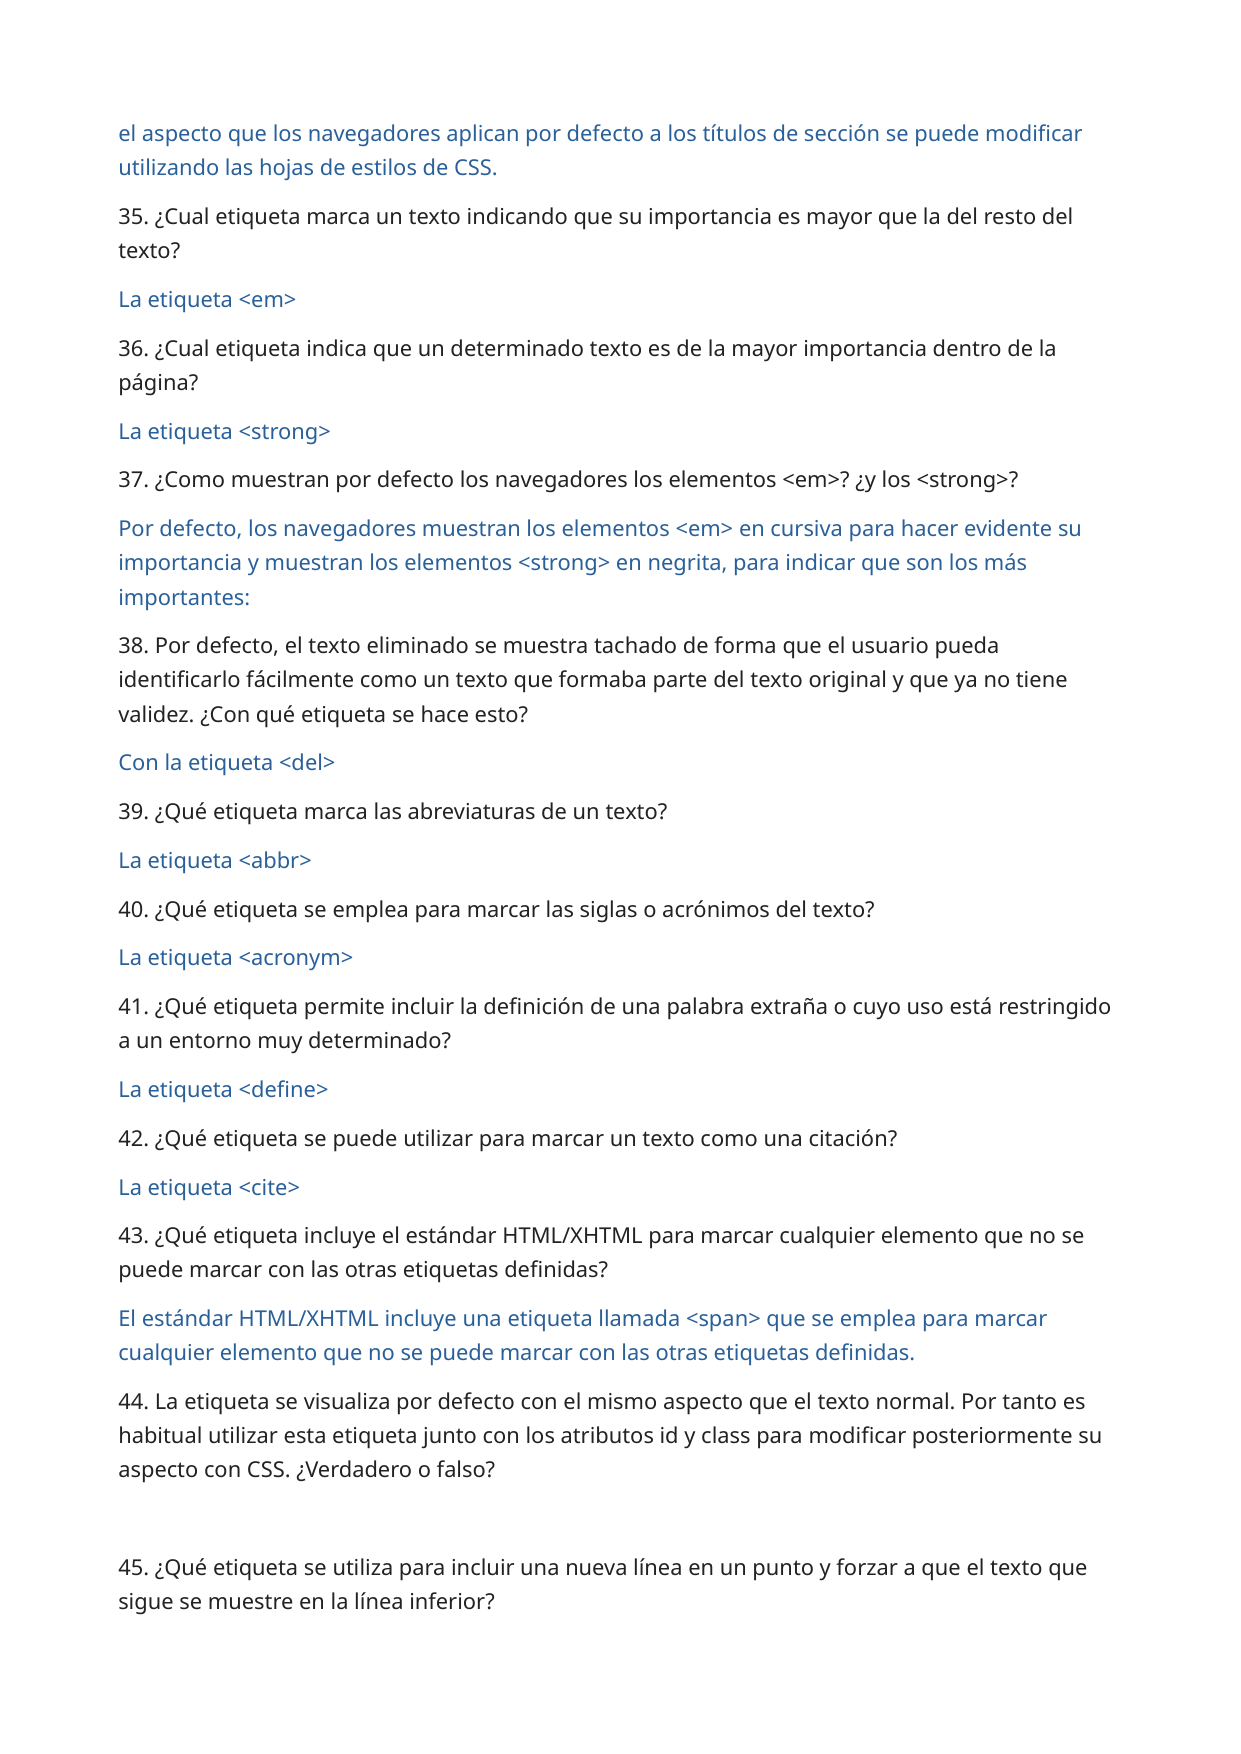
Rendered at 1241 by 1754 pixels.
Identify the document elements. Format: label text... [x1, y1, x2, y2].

text La etiqueta <cite> [118, 1171, 1122, 1201]
text La etiqueta <strong> [118, 416, 1122, 445]
text 40. ¿Qué etiqueta se emplea para marcar las siglas o acrónimos del texto? [118, 893, 1122, 923]
text 38. Por defecto, el texto eliminado se muestra tachado de forma que el usuario pueda identificarlo fácilmente como un texto que formaba parte del texto original y que ya no tiene validez. ¿Con qué etiqueta se hace esto? [118, 630, 1122, 728]
text El estándar HTML/XHTML incluye una etiqueta llamada <span> que se emplea para marcar cualquier elemento que no se puede marcar con las otras etiquetas definidas. [118, 1303, 1122, 1367]
text 41. ¿Qué etiqueta permite incluir la definición de una palabra extraña o cuyo uso está restringido a un entorno muy determinado? [118, 991, 1122, 1055]
text 35. ¿Cual etiqueta marca un texto indicando que su importancia es mayor que la del resto del texto? [118, 201, 1122, 265]
text La etiqueta <abbr> [118, 845, 1122, 874]
text 39. ¿Qué etiqueta marca las abreviaturas de un texto? [118, 796, 1122, 826]
text 44. La etiqueta se visualiza por defecto con el mismo aspecto que el texto normal. Por tanto es habitual utilizar esta etiqueta junto con los atributos id y class para modificar posteriormente su aspecto con CSS. ¿Verdadero o falso? [118, 1386, 1122, 1484]
text el aspecto que los navegadores aplican por defecto a los títulos de sección se puede modificar utilizando las hojas de estilos de CSS. [118, 118, 1122, 182]
text 37. ¿Como muestran por defecto los navegadores los elementos <em>? ¿y los <strong>? [118, 464, 1122, 494]
text 42. ¿Qué etiqueta se puede utilizar para marcar un texto como una citación? [118, 1123, 1122, 1152]
text La etiqueta <define> [118, 1074, 1122, 1104]
text 36. ¿Cual etiqueta indica que un determinado texto es de la mayor importancia dentro de la página? [118, 333, 1122, 397]
text 45. ¿Qué etiqueta se utiliza para incluir una nueva línea en un punto y forzar a que el texto que sigue se muestre en la línea inferior? [118, 1552, 1122, 1616]
text Por defecto, los navegadores muestran los elementos <em> en cursiva para hacer evidente su importancia y muestran los elementos <strong> en negrita, para indicar que son los más importantes: [118, 513, 1122, 611]
text Con la etiqueta <del> [118, 747, 1122, 777]
text 43. ¿Qué etiqueta incluye el estándar HTML/XHTML para marcar cualquier elemento que no se puede marcar con las otras etiquetas definidas? [118, 1220, 1122, 1284]
text La etiqueta <acronym> [118, 942, 1122, 972]
text La etiqueta <em> [118, 284, 1122, 314]
